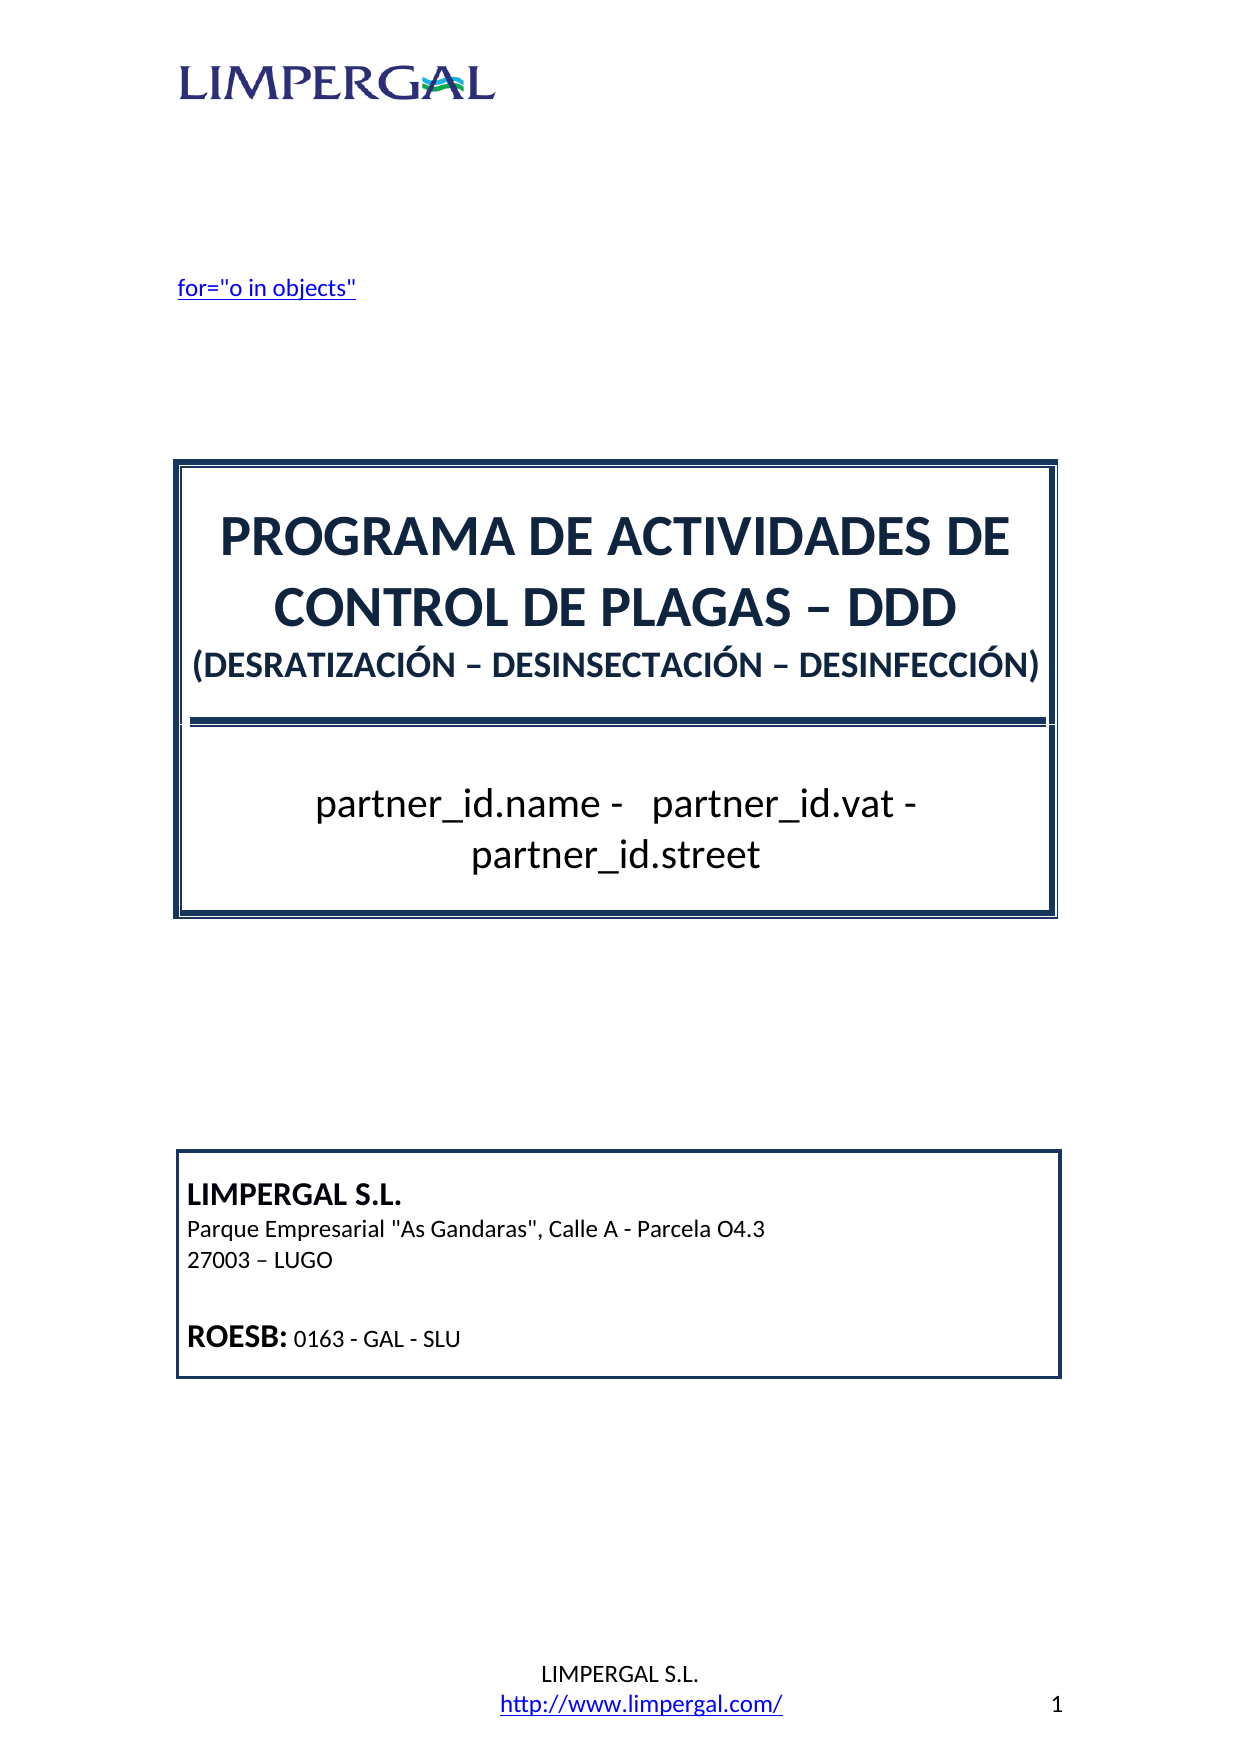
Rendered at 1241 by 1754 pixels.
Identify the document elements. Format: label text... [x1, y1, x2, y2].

table_header PROGRAMA DE ACTIVIDADES DE CONTROL DE PLAGAS – DDD (DESRATIZACIÓN – DESINSECTACIÓN – DESINFECCIÓN) [182, 468, 1049, 717]
text for="o in objects" [177, 272, 1063, 303]
table_cell partner_id.name - partner_id.vat - partner_id.street [179, 717, 1054, 909]
picture [177, 44, 498, 103]
table_header LIMPERGAL S.L. Parque Empresarial "As Gandaras", Calle A - Parcela O4.3 27003 – LUGO ROESB: 0163 - GAL - SLU [179, 1153, 1058, 1376]
